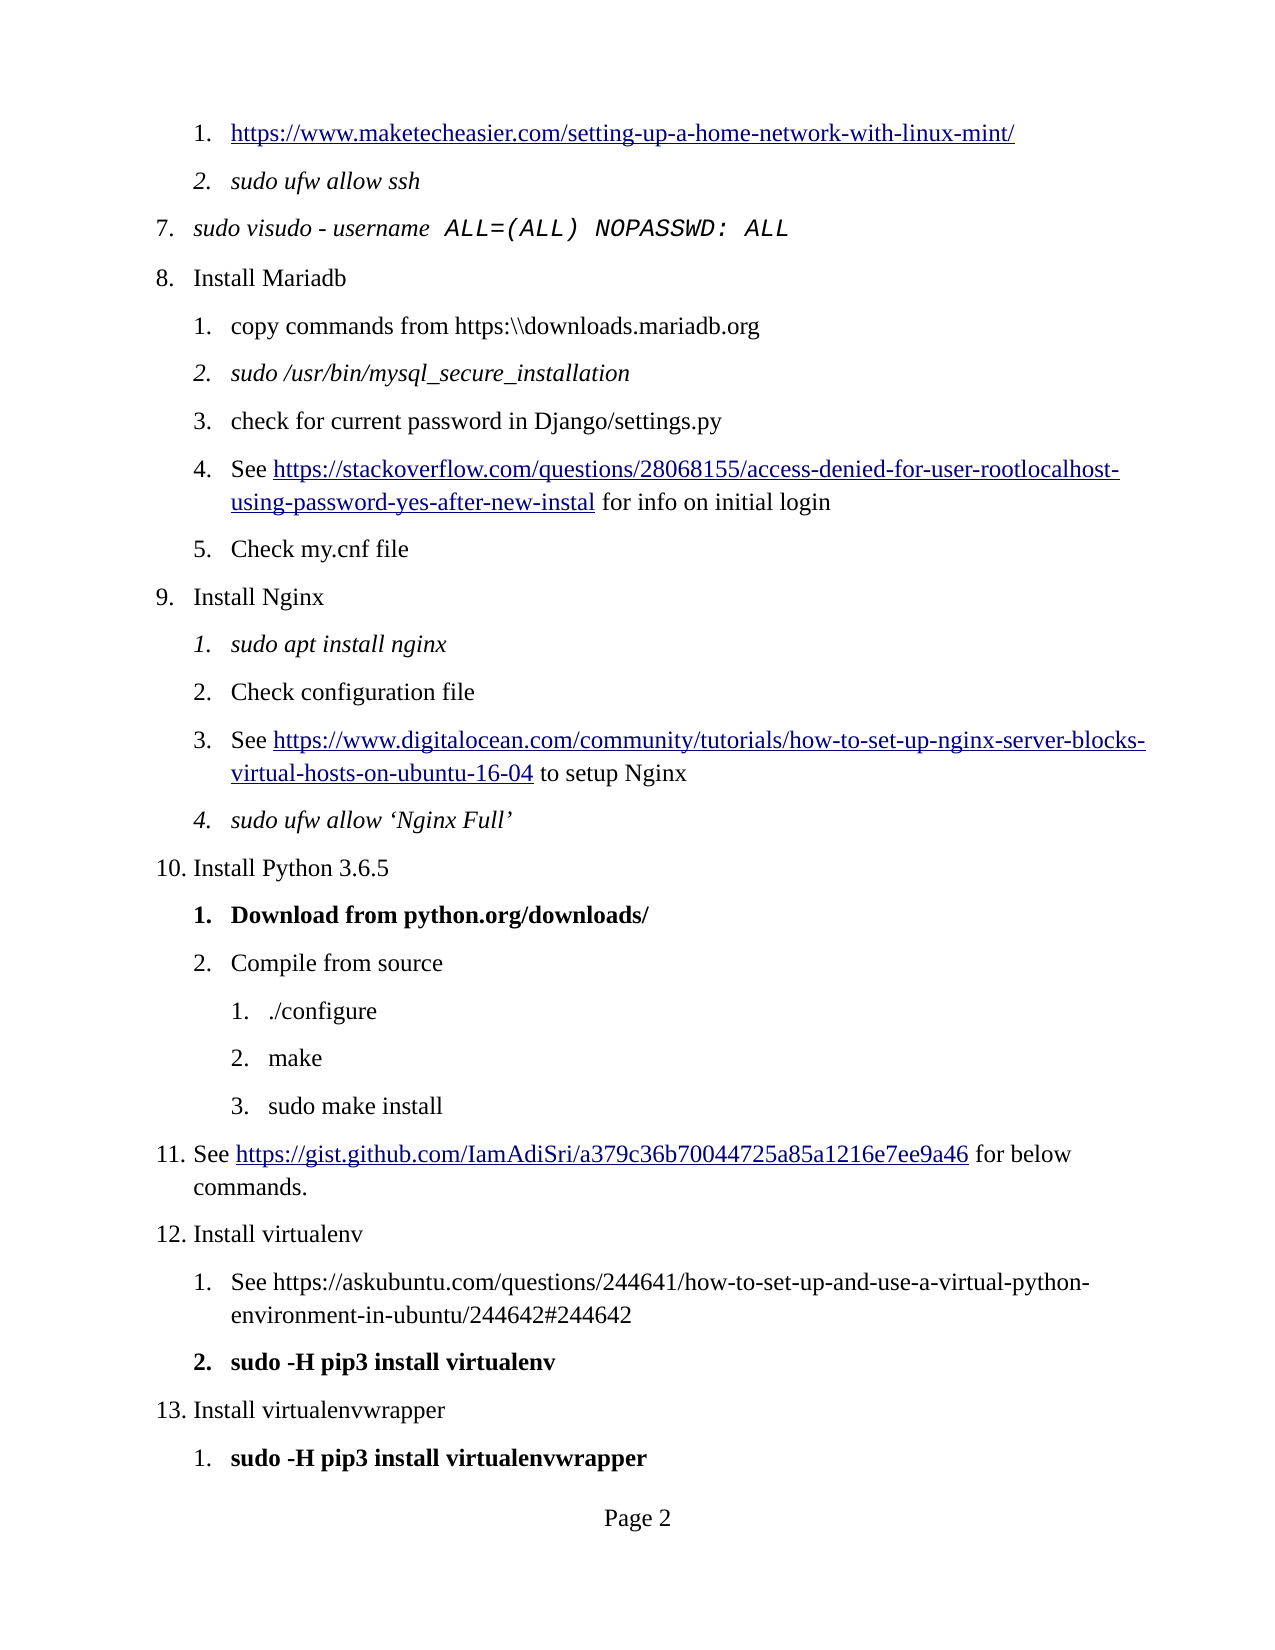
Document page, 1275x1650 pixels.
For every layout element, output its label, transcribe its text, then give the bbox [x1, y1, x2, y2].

list Install Mariadb [156, 263, 1157, 292]
list make [231, 1043, 1157, 1072]
list Install virtualenv [156, 1219, 1157, 1248]
list sudo -H pip3 install virtualenvwrapper [193, 1443, 1157, 1471]
list See https://askubuntu.com/questions/244641/how-to-set-up-and-use-a-virtual-python-environment-in-ubuntu/244642#244642 [193, 1267, 1157, 1329]
list Install Python 3.6.5 [156, 853, 1157, 882]
list See https://gist.github.com/IamAdiSri/a379c36b70044725a85a1216e7ee9a46 for below commands. [156, 1139, 1157, 1200]
list See https://www.digitalocean.com/community/tutorials/how-to-set-up-nginx-server-blocks-virtual-hosts-on-ubuntu-16-04 to setup Nginx [193, 725, 1157, 787]
list See https://stackoverflow.com/questions/28068155/access-denied-for-user-rootlocalhost-using-password-yes-after-new-instal for info on initial login [193, 454, 1157, 516]
list check for current password in Django/settings.py [193, 406, 1157, 435]
list Install Nginx [156, 582, 1157, 611]
list sudo /usr/bin/mysql_secure_installation [193, 358, 1157, 387]
list copy commands from https:\\downloads.mariadb.org [193, 311, 1157, 340]
list https://www.maketecheasier.com/setting-up-a-home-network-with-linux-mint/ [193, 118, 1157, 147]
list sudo -H pip3 install virtualenv [193, 1347, 1157, 1376]
list sudo make install [231, 1091, 1157, 1120]
list ./configure [231, 996, 1157, 1024]
list Install virtualenvwrapper [156, 1395, 1157, 1424]
list sudo apt install nginx [193, 629, 1157, 658]
list Download from python.org/downloads/ [193, 901, 1157, 929]
list sudo ufw allow ‘Nginx Full’ [193, 805, 1157, 834]
list sudo ufw allow ssh [193, 166, 1157, 194]
list Compile from source [193, 948, 1157, 977]
list sudo visudo - username ALL=(ALL) NOPASSWD: ALL [156, 213, 1157, 244]
list Check configuration file [193, 677, 1157, 706]
list Check my.cnf file [193, 534, 1157, 563]
